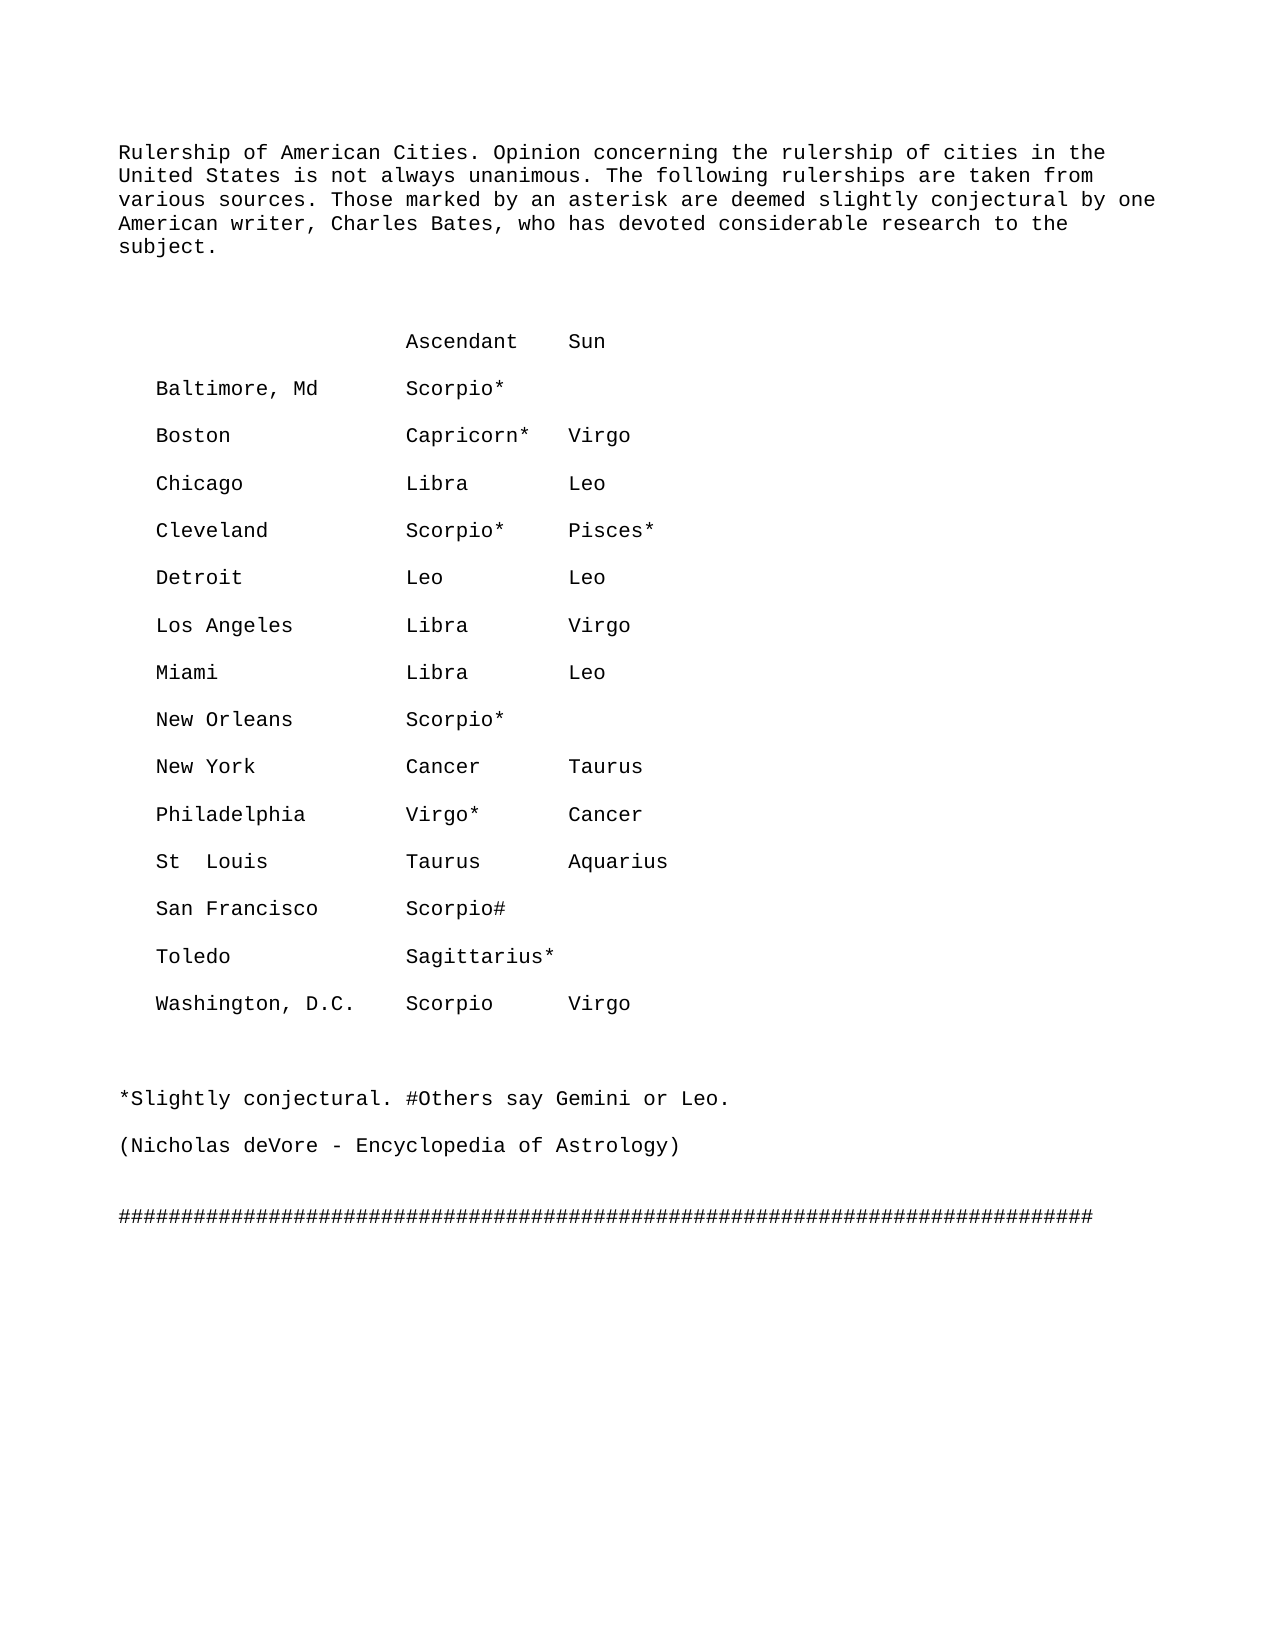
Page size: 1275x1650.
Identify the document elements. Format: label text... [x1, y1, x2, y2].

text Boston Capricorn* Virgo [118, 426, 1157, 449]
text *Slightly conjectural. #Others say Gemini or Leo. [118, 1088, 1157, 1111]
text Miami Libra Leo [118, 662, 1157, 686]
text San Francisco Scorpio# [118, 898, 1157, 922]
text Rulership of American Cities. Opinion concerning the rulership of cities in the United States is not always unanimous. The following rulerships are taken from various sources. Those marked by an asterisk are deemed slightly conjectural by one American writer, Charles Bates, who has devoted considerable research to the subject. [118, 142, 1157, 260]
text Baltimore, Md Scorpio* [118, 378, 1157, 402]
text New Orleans Scorpio* [118, 709, 1157, 733]
text ############################################################################## [118, 1206, 1157, 1229]
text Chicago Libra Leo [118, 473, 1157, 496]
text Los Angeles Libra Virgo [118, 615, 1157, 638]
text (Nicholas deVore - Encyclopedia of Astrology) [118, 1135, 1157, 1158]
text St Louis Taurus Aquarius [118, 851, 1157, 875]
text Ascendant Sun [118, 331, 1157, 354]
text Cleveland Scorpio* Pisces* [118, 520, 1157, 544]
text Detroit Leo Leo [118, 567, 1157, 591]
text New York Cancer Taurus [118, 757, 1157, 780]
text Toledo Sagittarius* [118, 946, 1157, 969]
text Washington, D.C. Scorpio Virgo [118, 993, 1157, 1017]
text Philadelphia Virgo* Cancer [118, 804, 1157, 827]
